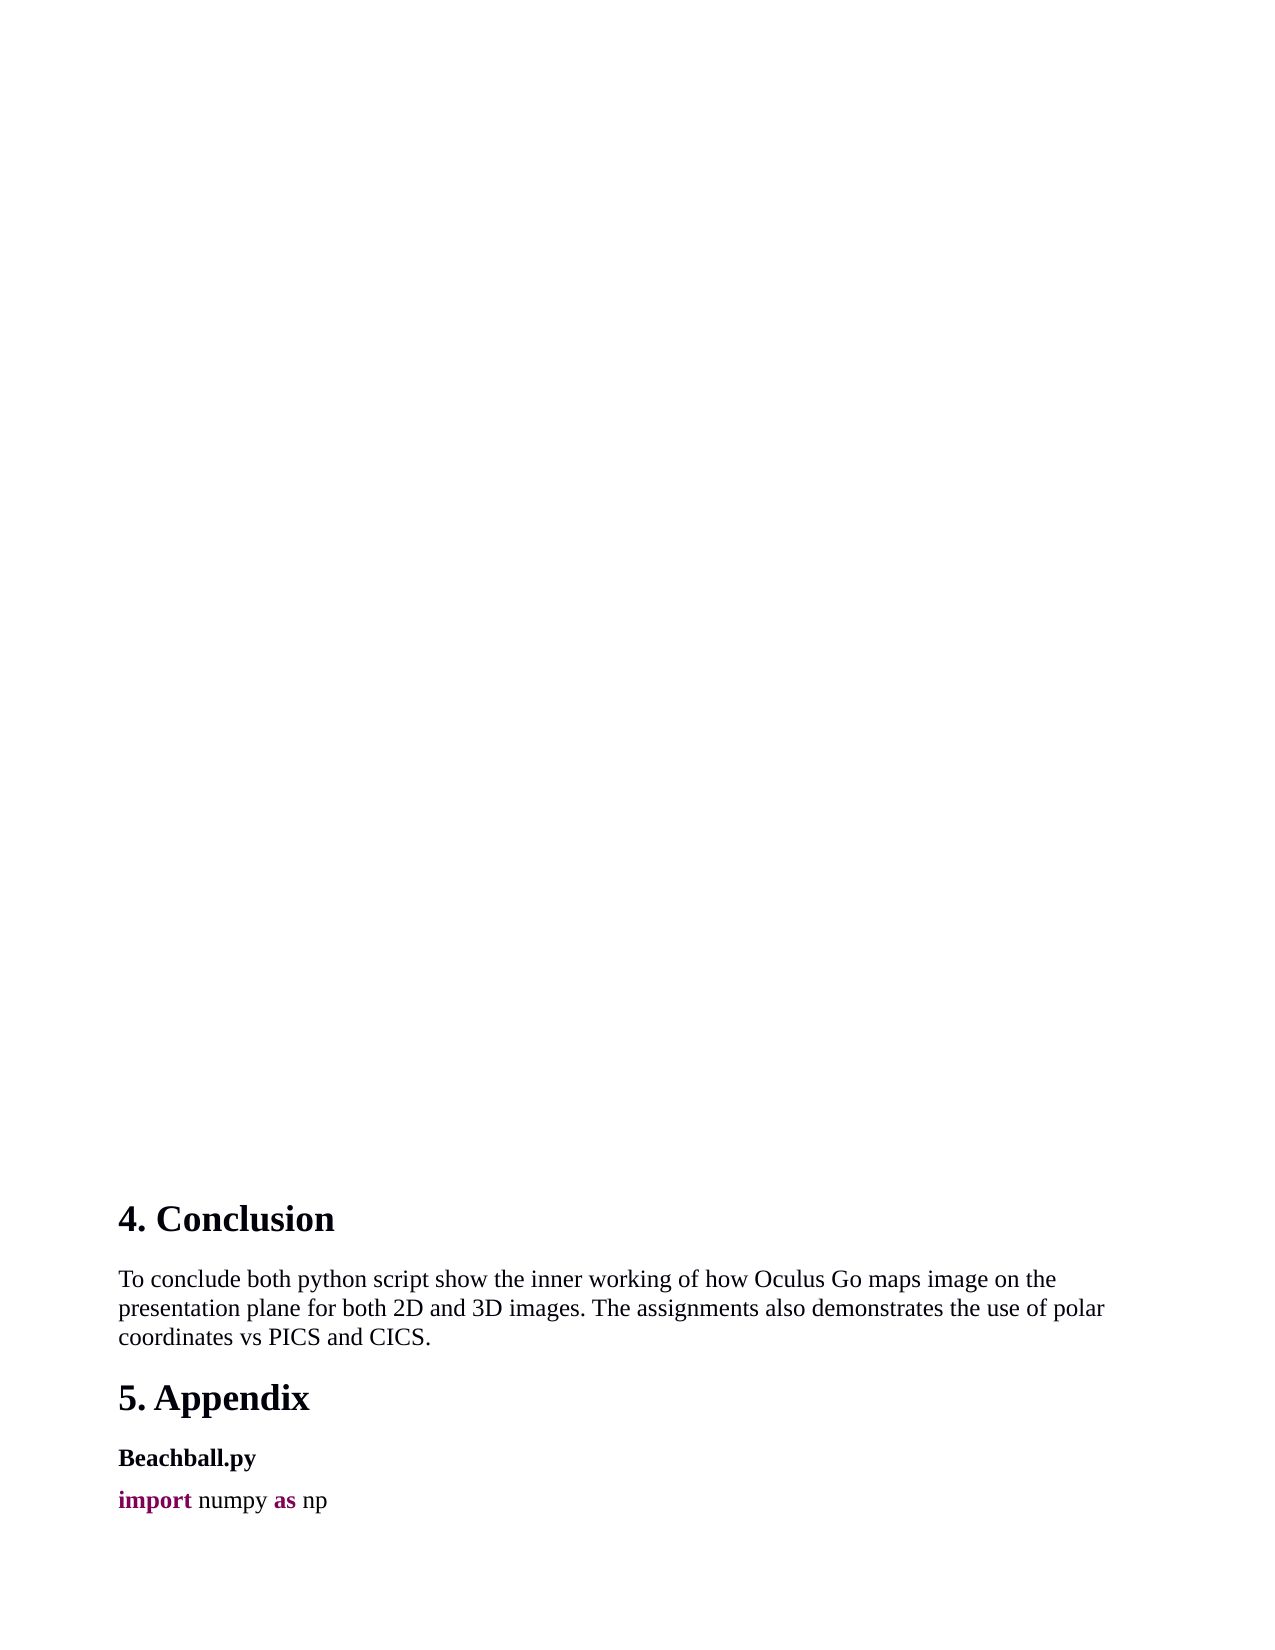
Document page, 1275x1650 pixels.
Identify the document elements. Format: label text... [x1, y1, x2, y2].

subtitle 4. Conclusion [118, 1196, 1157, 1239]
text import numpy as np [118, 1485, 1157, 1513]
subtitle 5. Appendix [118, 1375, 1157, 1418]
subtitle To conclude both python script show the inner working of how Oculus Go maps image on the presentation plane for both 2D and 3D images. The assignments also demonstrates the use of polar coordinates vs PICS and CICS. [118, 1264, 1157, 1350]
subtitle Beachball.py [118, 1443, 1157, 1472]
